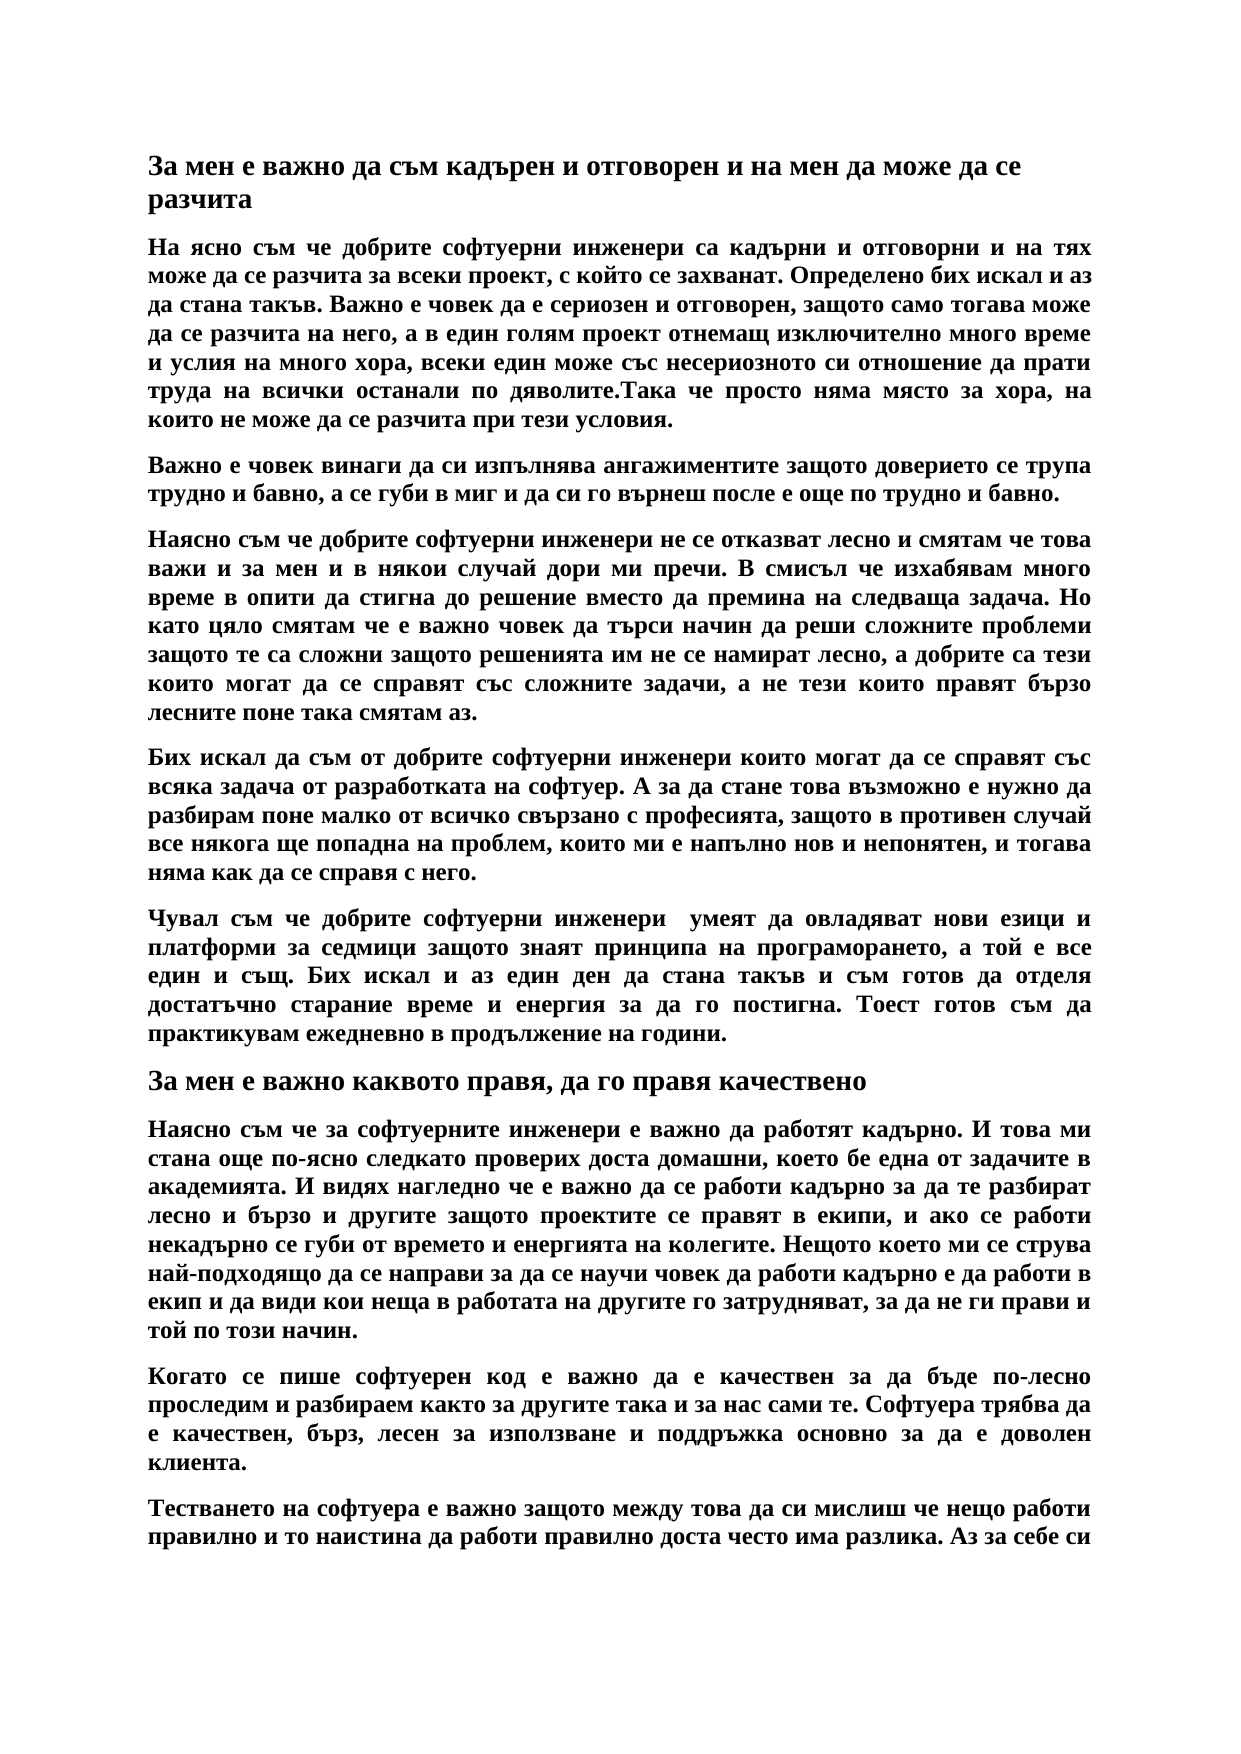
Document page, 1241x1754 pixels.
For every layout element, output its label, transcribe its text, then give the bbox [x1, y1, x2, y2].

text Чувал съм че добрите софтуерни инженери умеят да овладяват нови езици и платформи за седмици защото знаят принципа на програморането, а той е все един и същ. Бих искал и аз един ден да стана такъв и съм готов да отделя достатъчно старание време и енергия за да го постигна. Тоест готов съм да практикувам ежедневно в продължение на години. [148, 903, 1093, 1047]
text Когато се пише софтуерен код е важно да е качествен за да бъде по-лесно проследим и разбираем както за другите така и за нас сами те. Софтуера трябва да е качествен, бърз, лесен за използване и поддръжка основно за да е доволен клиента. [148, 1361, 1093, 1476]
text За мен е важно каквото правя, да го правя качествено [148, 1063, 1093, 1097]
text Бих искал да съм от добрите софтуерни инженери които могат да се справят със всяка задача от разработката на софтуер. А за да стане това възможно е нужно да разбирам поне малко от всичко свързано с професията, защото в противен случай все някога ще попадна на проблем, които ми е напълно нов и непонятен, и тогава няма как да се справя с него. [148, 742, 1093, 886]
text Наясно съм че добрите софтуерни инженери не се отказват лесно и смятам че това важи и за мен и в някои случай дори ми пречи. В смисъл че изхабявам много време в опити да стигна до решение вместо да премина на следваща задача. Но като цяло смятам че е важно човек да търси начин да реши сложните проблеми защото те са сложни защото решенията им не се намират лесно, а добрите са тези които могат да се справят със сложните задачи, а не тези които правят бързо лесните поне така смятам аз. [148, 524, 1093, 725]
text За мен е важно да съм кадърен и отговорен и на мен да може да се разчита [148, 148, 1093, 215]
text На ясно съм че добрите софтуерни инженери са кадърни и отговорни и на тях може да се разчита за всеки проект, с който се захванат. Определено бих искал и аз да стана такъв. Важно е човек да е сериозен и отговорен, защото само тогава може да се разчита на него, а в един голям проект отнемащ изключително много време и услия на много хора, всеки един може със несериозното си отношение да прати труда на всички останали по дяволите.Така че просто няма място за хора, на които не може да се разчита при тези условия. [148, 232, 1093, 433]
text Важно е човек винаги да си изпълнява ангажиментите защото доверието се трупа трудно и бавно, а се губи в миг и да си го върнеш после е още по трудно и бавно. [148, 450, 1093, 507]
text Тестването на софтуера е важно защото между това да си мислиш че нещо работи правилно и то наистина да работи правилно доста често има разлика. Аз за себе си [148, 1493, 1093, 1550]
text Наясно съм че за софтуерните инженери е важно да работят кадърно. И това ми стана още по-ясно следкато проверих доста домашни, което бе една от задачите в академията. И видях нагледно че е важно да се работи кадърно за да те разбират лесно и бързо и другите защото проектите се правят в екипи, и ако се работи некадърно се губи от времето и енергията на колегите. Нещото което ми се струва най-подходящо да се направи за да се научи човек да работи кадърно е да работи в екип и да види кои неща в работата на другите го затрудняват, за да не ги прави и той по този начин. [148, 1114, 1093, 1344]
